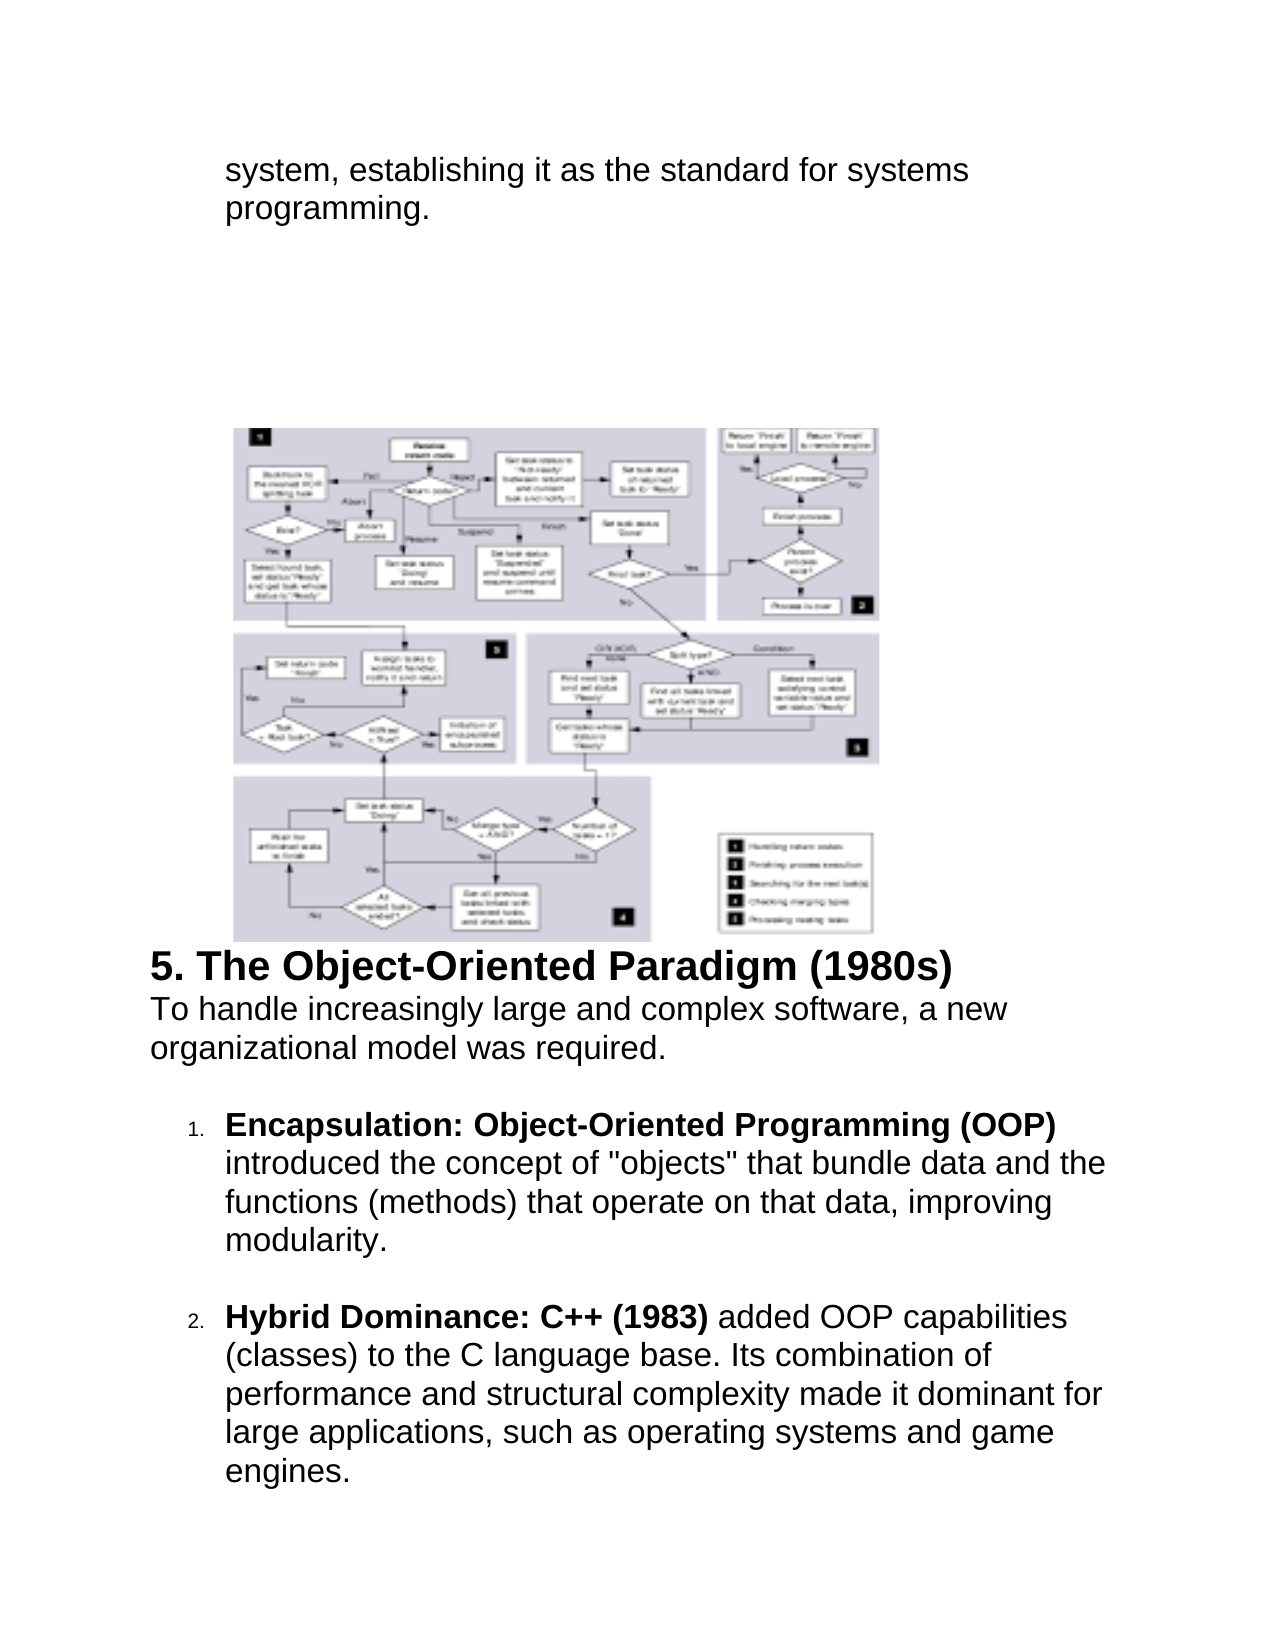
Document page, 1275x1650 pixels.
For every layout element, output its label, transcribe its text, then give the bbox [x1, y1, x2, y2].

list Hybrid Dominance: C++ (1983) added OOP capabilities (classes) to the C language base. Its combination of performance and structural complexity made it dominant for large applications, such as operating systems and game engines. [187, 1297, 1125, 1489]
text 5. The Object-Oriented Paradigm (1980s) [150, 942, 1125, 989]
text To handle increasingly large and complex software, a new organizational model was required. [150, 989, 1125, 1066]
list system, establishing it as the standard for systems programming. [187, 150, 1125, 227]
list Encapsulation: Object-Oriented Programming (OOP) introduced the concept of "objects" that bundle data and the functions (methods) that operate on that data, improving modularity. [187, 1105, 1125, 1258]
